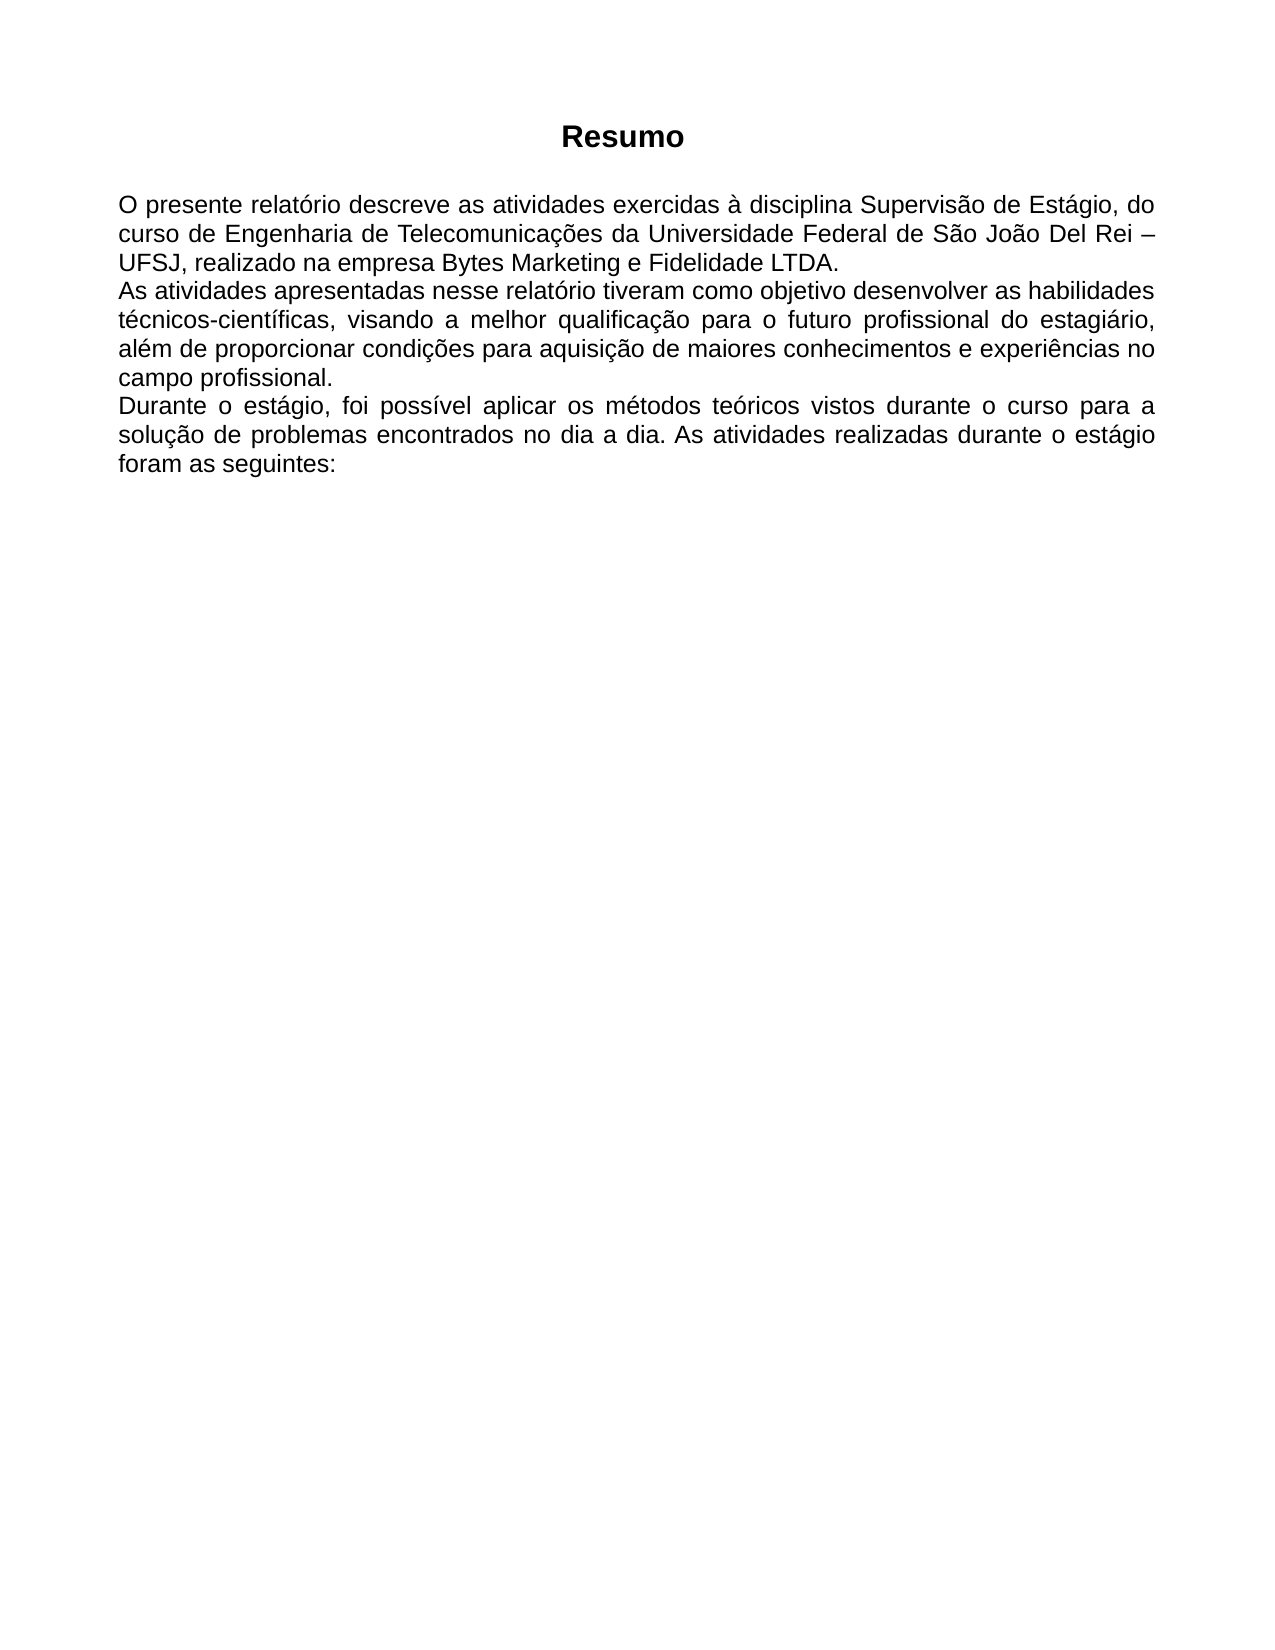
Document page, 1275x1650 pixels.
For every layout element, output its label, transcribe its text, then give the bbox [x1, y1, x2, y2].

text Resumo [118, 118, 1157, 154]
text As atividades apresentadas nesse relatório tiveram como objetivo desenvolver as habilidades técnicos-científicas, visando a melhor qualificação para o futuro profissional do estagiário, além de proporcionar condições para aquisição de maiores conhecimentos e experiências no campo profissional. [118, 276, 1157, 391]
text Durante o estágio, foi possível aplicar os métodos teóricos vistos durante o curso para a solução de problemas encontrados no dia a dia. As atividades realizadas durante o estágio foram as seguintes: [118, 391, 1157, 477]
text O presente relatório descreve as atividades exercidas à disciplina Supervisão de Estágio, do curso de Engenharia de Telecomunicações da Universidade Federal de São João Del Rei – UFSJ, realizado na empresa Bytes Marketing e Fidelidade LTDA. [118, 190, 1157, 276]
